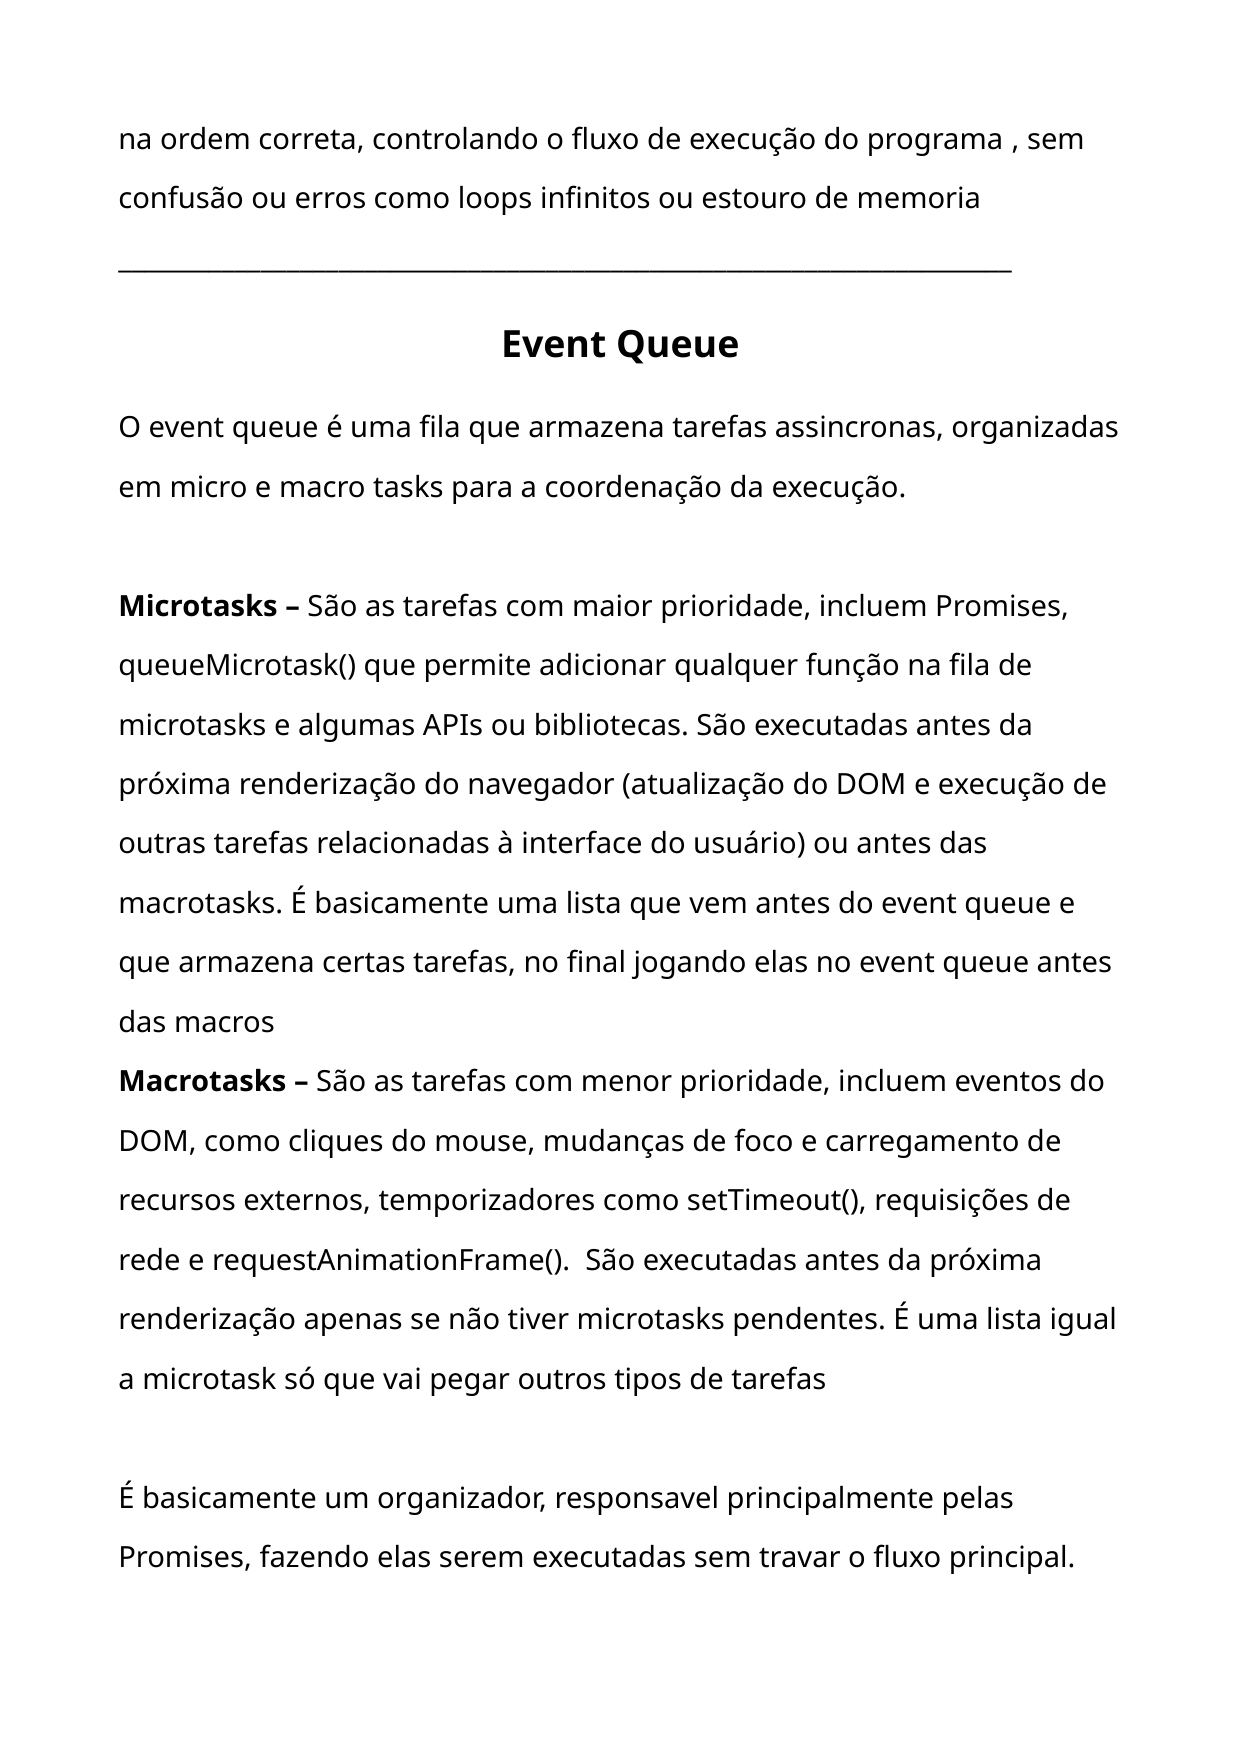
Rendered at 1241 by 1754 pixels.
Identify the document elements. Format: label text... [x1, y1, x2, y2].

text É basicamente um organizador, responsavel principalmente pelas Promises, fazendo elas serem executadas sem travar o fluxo principal. [118, 1477, 1122, 1576]
subtitle Event Queue [118, 317, 1122, 368]
text O event queue é uma fila que armazena tarefas assincronas, organizadas em micro e macro tasks para a coordenação da execução. [118, 406, 1122, 506]
text Microtasks – São as tarefas com maior prioridade, incluem Promises, queueMicrotask() que permite adicionar qualquer função na fila de microtasks e algumas APIs ou bibliotecas. São executadas antes da próxima renderização do navegador (atualização do DOM e execução de outras tarefas relacionadas à interface do usuário) ou antes das macrotasks. É basicamente uma lista que vem antes do event queue e que armazena certas tarefas, no final jogando elas no event queue antes das macros [118, 585, 1122, 1041]
text _____________________________________________________________________ [118, 237, 1122, 277]
text na ordem correta, controlando o fluxo de execução do programa , sem confusão ou erros como loops infinitos ou estouro de memoria [118, 118, 1122, 217]
text Macrotasks – São as tarefas com menor prioridade, incluem eventos do DOM, como cliques do mouse, mudanças de foco e carregamento de recursos externos, temporizadores como setTimeout(), requisições de rede e requestAnimationFrame(). São executadas antes da próxima renderização apenas se não tiver microtasks pendentes. É uma lista igual a microtask só que vai pegar outros tipos de tarefas [118, 1061, 1122, 1398]
